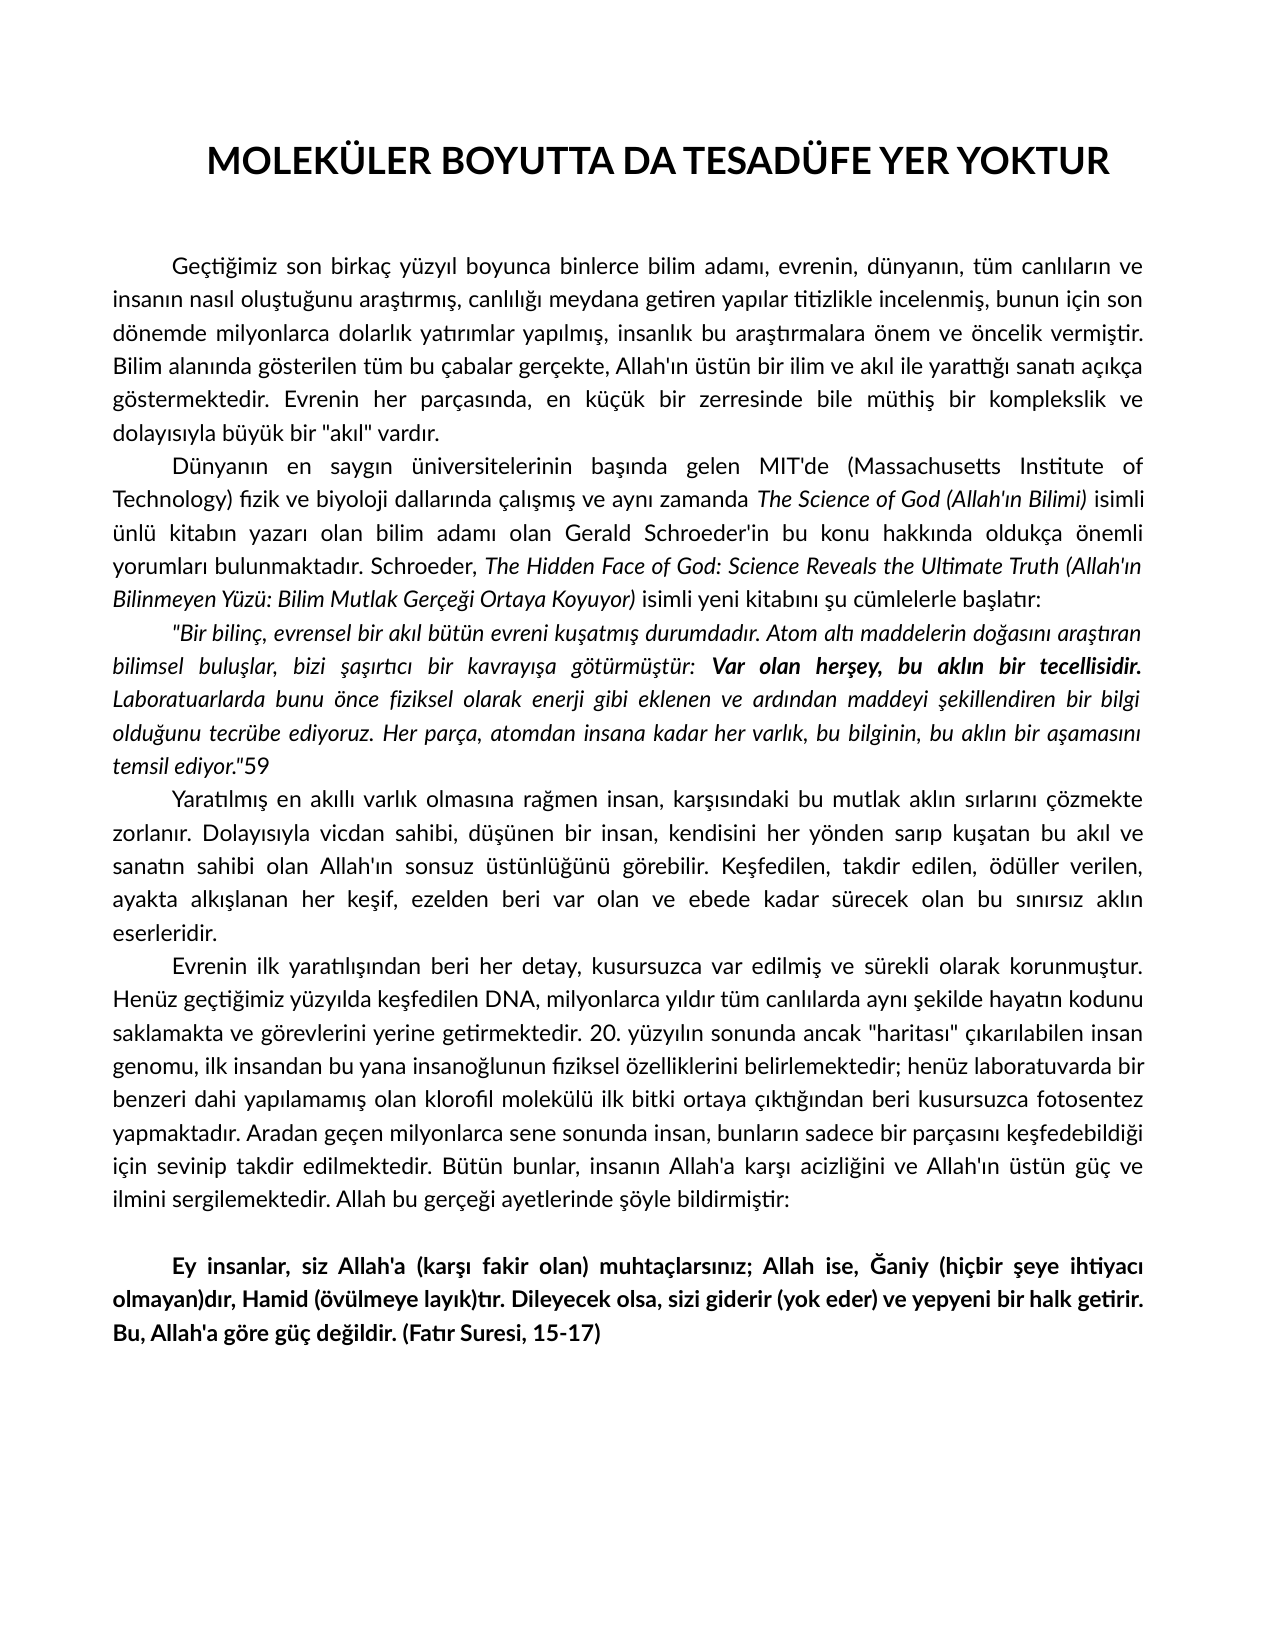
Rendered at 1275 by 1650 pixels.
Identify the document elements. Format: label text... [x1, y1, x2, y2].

text Geçtiğimiz son birkaç yüzyıl boyunca binlerce bilim adamı, evrenin, dünyanın, tüm canlıların ve insanın nasıl oluştuğunu araştırmış, canlılığı meydana getiren yapılar titizlikle incelenmiş, bunun için son dönemde milyonlarca dolarlık yatırımlar yapılmış, insanlık bu araştırmalara önem ve öncelik vermiştir. Bilim alanında gösterilen tüm bu çabalar gerçekte, Allah'ın üstün bir ilim ve akıl ile yarattığı sanatı açıkça göstermektedir. Evrenin her parçasında, en küçük bir zerresinde bile müthiş bir komplekslik ve dolayısıyla büyük bir "akıl" vardır. [112, 248, 1145, 448]
text Evrenin ilk yaratılışından beri her detay, kusursuzca var edilmiş ve sürekli olarak korunmuştur. Henüz geçtiğimiz yüzyılda keşfedilen DNA, milyonlarca yıldır tüm canlılarda aynı şekilde hayatın kodunu saklamakta ve görevlerini yerine getirmektedir. 20. yüzyılın sonunda ancak "haritası" çıkarılabilen insan genomu, ilk insandan bu yana insanoğlunun fiziksel özelliklerini belirlemektedir; henüz laboratuvarda bir benzeri dahi yapılamamış olan klorofil molekülü ilk bitki ortaya çıktığından beri kusursuzca fotosentez yapmaktadır. Aradan geçen milyonlarca sene sonunda insan, bunların sadece bir parçasını keşfedebildiği için sevinip takdir edilmektedir. Bütün bunlar, insanın Allah'a karşı acizliğini ve Allah'ın üstün güç ve ilmini sergilemektedir. Allah bu gerçeği ayetlerinde şöyle bildirmiştir: [112, 948, 1145, 1214]
text "Bir bilinç, evrensel bir akıl bütün evreni kuşatmış durumdadır. Atom altı maddelerin doğasını araştıran bilimsel buluşlar, bizi şaşırtıcı bir kavrayışa götürmüştür: Var olan herşey, bu aklın bir tecellisidir. Laboratuarlarda bunu önce fiziksel olarak enerji gibi eklenen ve ardından maddeyi şekillendiren bir bilgi olduğunu tecrübe ediyoruz. Her parça, atomdan insana kadar her varlık, bu bilginin, bu aklın bir aşamasını temsil ediyor."59 [112, 614, 1145, 781]
text Yaratılmış en akıllı varlık olmasına rağmen insan, karşısındaki bu mutlak aklın sırlarını çözmekte zorlanır. Dolayısıyla vicdan sahibi, düşünen bir insan, kendisini her yönden sarıp kuşatan bu akıl ve sanatın sahibi olan Allah'ın sonsuz üstünlüğünü görebilir. Keşfedilen, takdir edilen, ödüller verilen, ayakta alkışlanan her keşif, ezelden beri var olan ve ebede kadar sürecek olan bu sınırsız aklın eserleridir. [112, 781, 1145, 948]
text Dünyanın en saygın üniversitelerinin başında gelen MIT'de (Massachusetts Institute of Technology) fizik ve biyoloji dallarında çalışmış ve aynı zamanda The Science of God (Allah'ın Bilimi) isimli ünlü kitabın yazarı olan bilim adamı olan Gerald Schroeder'in bu konu hakkında oldukça önemli yorumları bulunmaktadır. Schroeder, The Hidden Face of God: Science Reveals the Ultimate Truth (Allah'ın Bilinmeyen Yüzü: Bilim Mutlak Gerçeği Ortaya Koyuyor) isimli yeni kitabını şu cümlelerle başlatır: [112, 448, 1145, 614]
text Ey insanlar, siz Allah'a (karşı fakir olan) muhtaçlarsınız; Allah ise, Ğaniy (hiçbir şeye ihtiyacı olmayan)dır, Hamid (övülmeye layık)tır. Dileyecek olsa, sizi giderir (yok eder) ve yepyeni bir halk getirir. Bu, Allah'a göre güç değildir. (Fatır Suresi, 15-17) [112, 1248, 1145, 1348]
text MOLEKÜLER BOYUTTA DA TESADÜFE YER YOKTUR [112, 148, 1145, 181]
